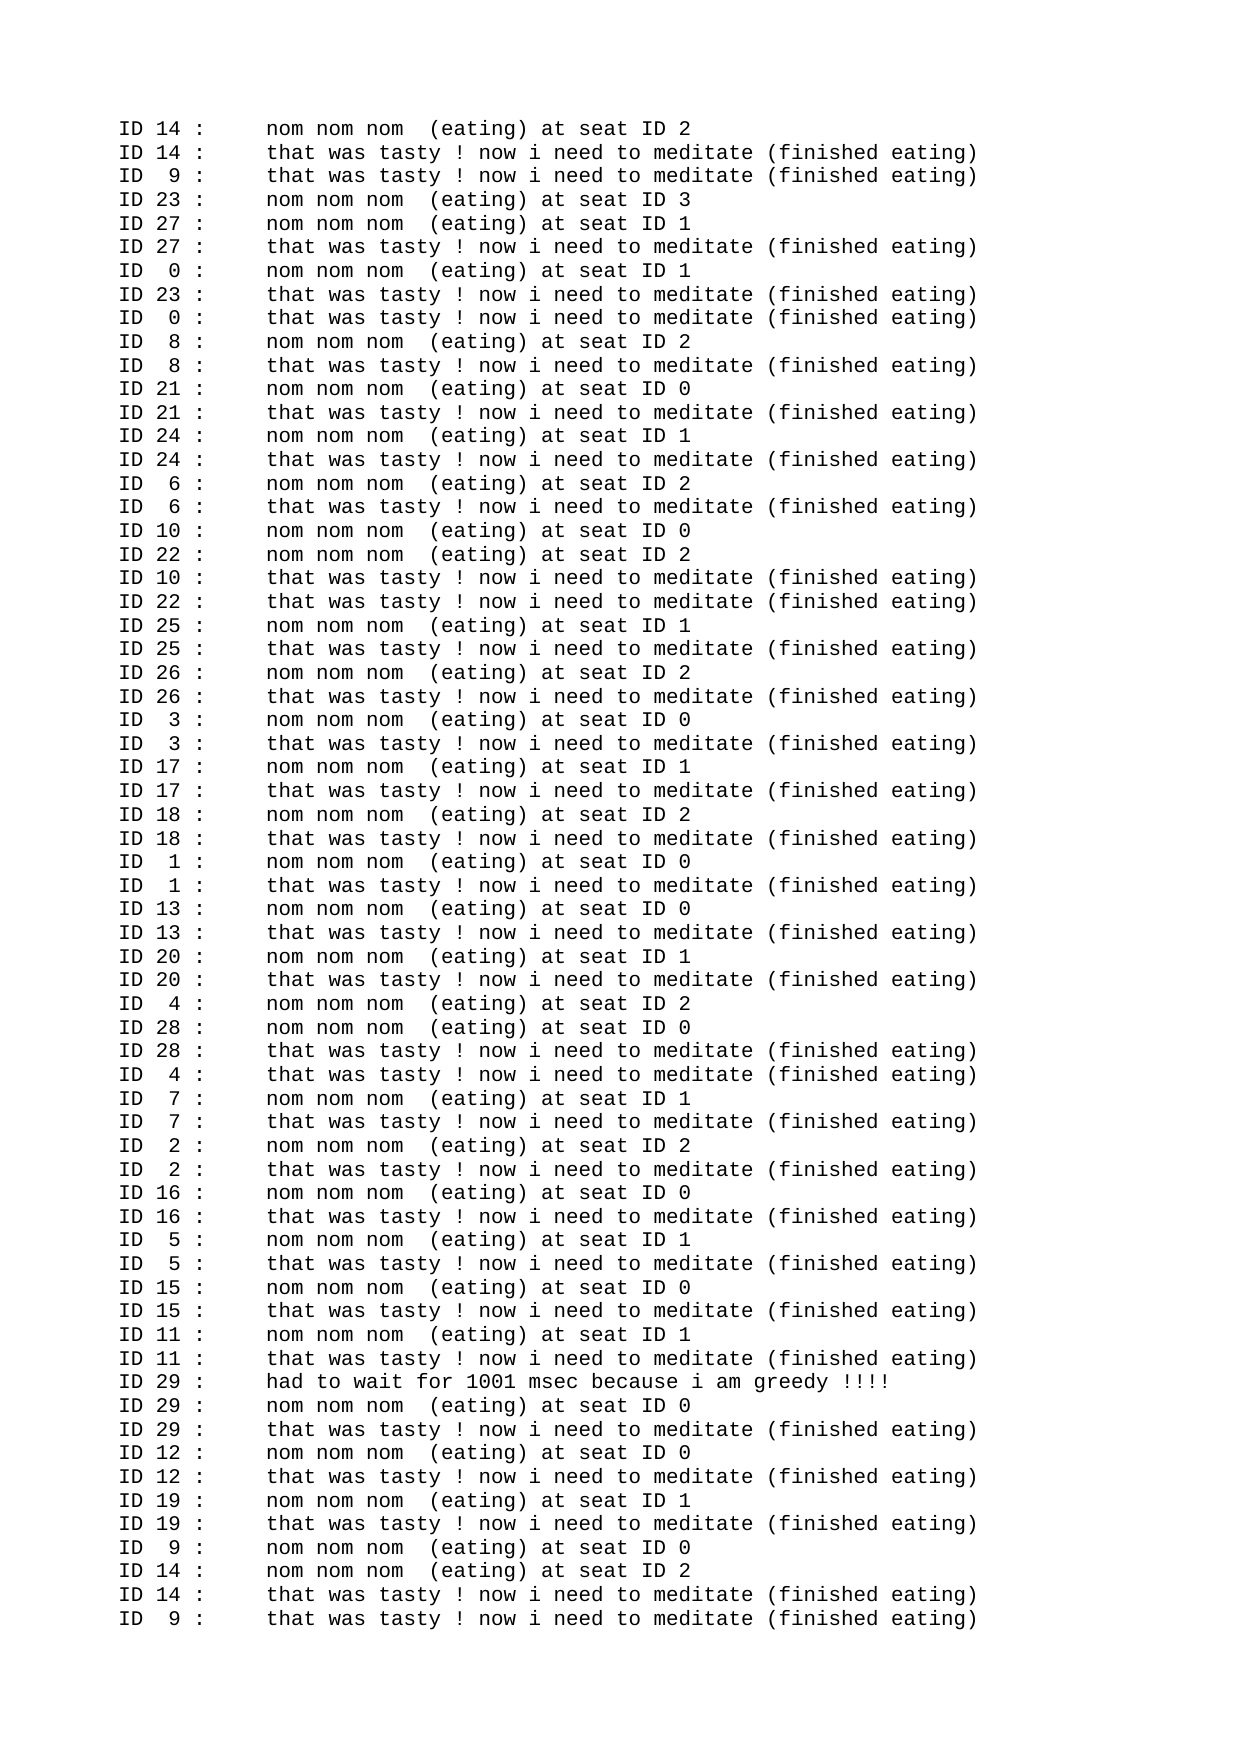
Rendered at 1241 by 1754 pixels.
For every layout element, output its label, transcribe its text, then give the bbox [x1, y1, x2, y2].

text ID 7 : that was tasty ! now i need to meditate (finished eating) [118, 1111, 1122, 1135]
text ID 28 : that was tasty ! now i need to meditate (finished eating) [118, 1040, 1122, 1064]
text ID 27 : nom nom nom (eating) at seat ID 1 [118, 213, 1122, 236]
text ID 19 : nom nom nom (eating) at seat ID 1 [118, 1489, 1122, 1513]
text ID 14 : nom nom nom (eating) at seat ID 2 [118, 1561, 1122, 1584]
text ID 21 : that was tasty ! now i need to meditate (finished eating) [118, 402, 1122, 426]
text ID 20 : that was tasty ! now i need to meditate (finished eating) [118, 969, 1122, 993]
text ID 12 : that was tasty ! now i need to meditate (finished eating) [118, 1466, 1122, 1489]
text ID 5 : nom nom nom (eating) at seat ID 1 [118, 1229, 1122, 1253]
text ID 4 : nom nom nom (eating) at seat ID 2 [118, 993, 1122, 1017]
text ID 23 : nom nom nom (eating) at seat ID 3 [118, 189, 1122, 213]
text ID 15 : nom nom nom (eating) at seat ID 0 [118, 1277, 1122, 1300]
text ID 9 : that was tasty ! now i need to meditate (finished eating) [118, 165, 1122, 189]
text ID 21 : nom nom nom (eating) at seat ID 0 [118, 378, 1122, 402]
text ID 15 : that was tasty ! now i need to meditate (finished eating) [118, 1300, 1122, 1324]
text ID 8 : that was tasty ! now i need to meditate (finished eating) [118, 354, 1122, 378]
text ID 29 : that was tasty ! now i need to meditate (finished eating) [118, 1419, 1122, 1442]
text ID 27 : that was tasty ! now i need to meditate (finished eating) [118, 236, 1122, 260]
text ID 24 : that was tasty ! now i need to meditate (finished eating) [118, 449, 1122, 473]
text ID 18 : nom nom nom (eating) at seat ID 2 [118, 804, 1122, 827]
text ID 17 : that was tasty ! now i need to meditate (finished eating) [118, 780, 1122, 804]
text ID 6 : nom nom nom (eating) at seat ID 2 [118, 473, 1122, 496]
text ID 22 : nom nom nom (eating) at seat ID 2 [118, 544, 1122, 567]
text ID 1 : that was tasty ! now i need to meditate (finished eating) [118, 875, 1122, 898]
text ID 9 : nom nom nom (eating) at seat ID 0 [118, 1537, 1122, 1561]
text ID 17 : nom nom nom (eating) at seat ID 1 [118, 757, 1122, 780]
text ID 13 : that was tasty ! now i need to meditate (finished eating) [118, 922, 1122, 946]
text ID 25 : nom nom nom (eating) at seat ID 1 [118, 615, 1122, 638]
text ID 29 : nom nom nom (eating) at seat ID 0 [118, 1395, 1122, 1419]
text ID 11 : nom nom nom (eating) at seat ID 1 [118, 1324, 1122, 1348]
text ID 3 : that was tasty ! now i need to meditate (finished eating) [118, 733, 1122, 757]
text ID 25 : that was tasty ! now i need to meditate (finished eating) [118, 638, 1122, 662]
text ID 14 : that was tasty ! now i need to meditate (finished eating) [118, 1584, 1122, 1608]
text ID 26 : nom nom nom (eating) at seat ID 2 [118, 662, 1122, 686]
text ID 14 : nom nom nom (eating) at seat ID 2 [118, 118, 1122, 142]
text ID 0 : nom nom nom (eating) at seat ID 1 [118, 260, 1122, 284]
text ID 1 : nom nom nom (eating) at seat ID 0 [118, 851, 1122, 875]
text ID 16 : that was tasty ! now i need to meditate (finished eating) [118, 1206, 1122, 1229]
text ID 2 : nom nom nom (eating) at seat ID 2 [118, 1135, 1122, 1158]
text ID 7 : nom nom nom (eating) at seat ID 1 [118, 1088, 1122, 1111]
text ID 8 : nom nom nom (eating) at seat ID 2 [118, 331, 1122, 354]
text ID 29 : had to wait for 1001 msec because i am greedy !!!! [118, 1371, 1122, 1395]
text ID 19 : that was tasty ! now i need to meditate (finished eating) [118, 1513, 1122, 1537]
text ID 14 : that was tasty ! now i need to meditate (finished eating) [118, 142, 1122, 165]
text ID 24 : nom nom nom (eating) at seat ID 1 [118, 426, 1122, 449]
text ID 11 : that was tasty ! now i need to meditate (finished eating) [118, 1348, 1122, 1371]
text ID 26 : that was tasty ! now i need to meditate (finished eating) [118, 686, 1122, 709]
text ID 4 : that was tasty ! now i need to meditate (finished eating) [118, 1064, 1122, 1088]
text ID 2 : that was tasty ! now i need to meditate (finished eating) [118, 1158, 1122, 1182]
text ID 22 : that was tasty ! now i need to meditate (finished eating) [118, 591, 1122, 615]
text ID 6 : that was tasty ! now i need to meditate (finished eating) [118, 496, 1122, 520]
text ID 18 : that was tasty ! now i need to meditate (finished eating) [118, 827, 1122, 851]
text ID 20 : nom nom nom (eating) at seat ID 1 [118, 946, 1122, 969]
text ID 13 : nom nom nom (eating) at seat ID 0 [118, 898, 1122, 922]
text ID 10 : nom nom nom (eating) at seat ID 0 [118, 520, 1122, 544]
text ID 5 : that was tasty ! now i need to meditate (finished eating) [118, 1253, 1122, 1277]
text ID 0 : that was tasty ! now i need to meditate (finished eating) [118, 307, 1122, 331]
text ID 9 : that was tasty ! now i need to meditate (finished eating) [118, 1608, 1122, 1631]
text ID 23 : that was tasty ! now i need to meditate (finished eating) [118, 284, 1122, 307]
text ID 28 : nom nom nom (eating) at seat ID 0 [118, 1017, 1122, 1040]
text ID 10 : that was tasty ! now i need to meditate (finished eating) [118, 567, 1122, 591]
text ID 3 : nom nom nom (eating) at seat ID 0 [118, 709, 1122, 733]
text ID 12 : nom nom nom (eating) at seat ID 0 [118, 1442, 1122, 1466]
text ID 16 : nom nom nom (eating) at seat ID 0 [118, 1182, 1122, 1206]
